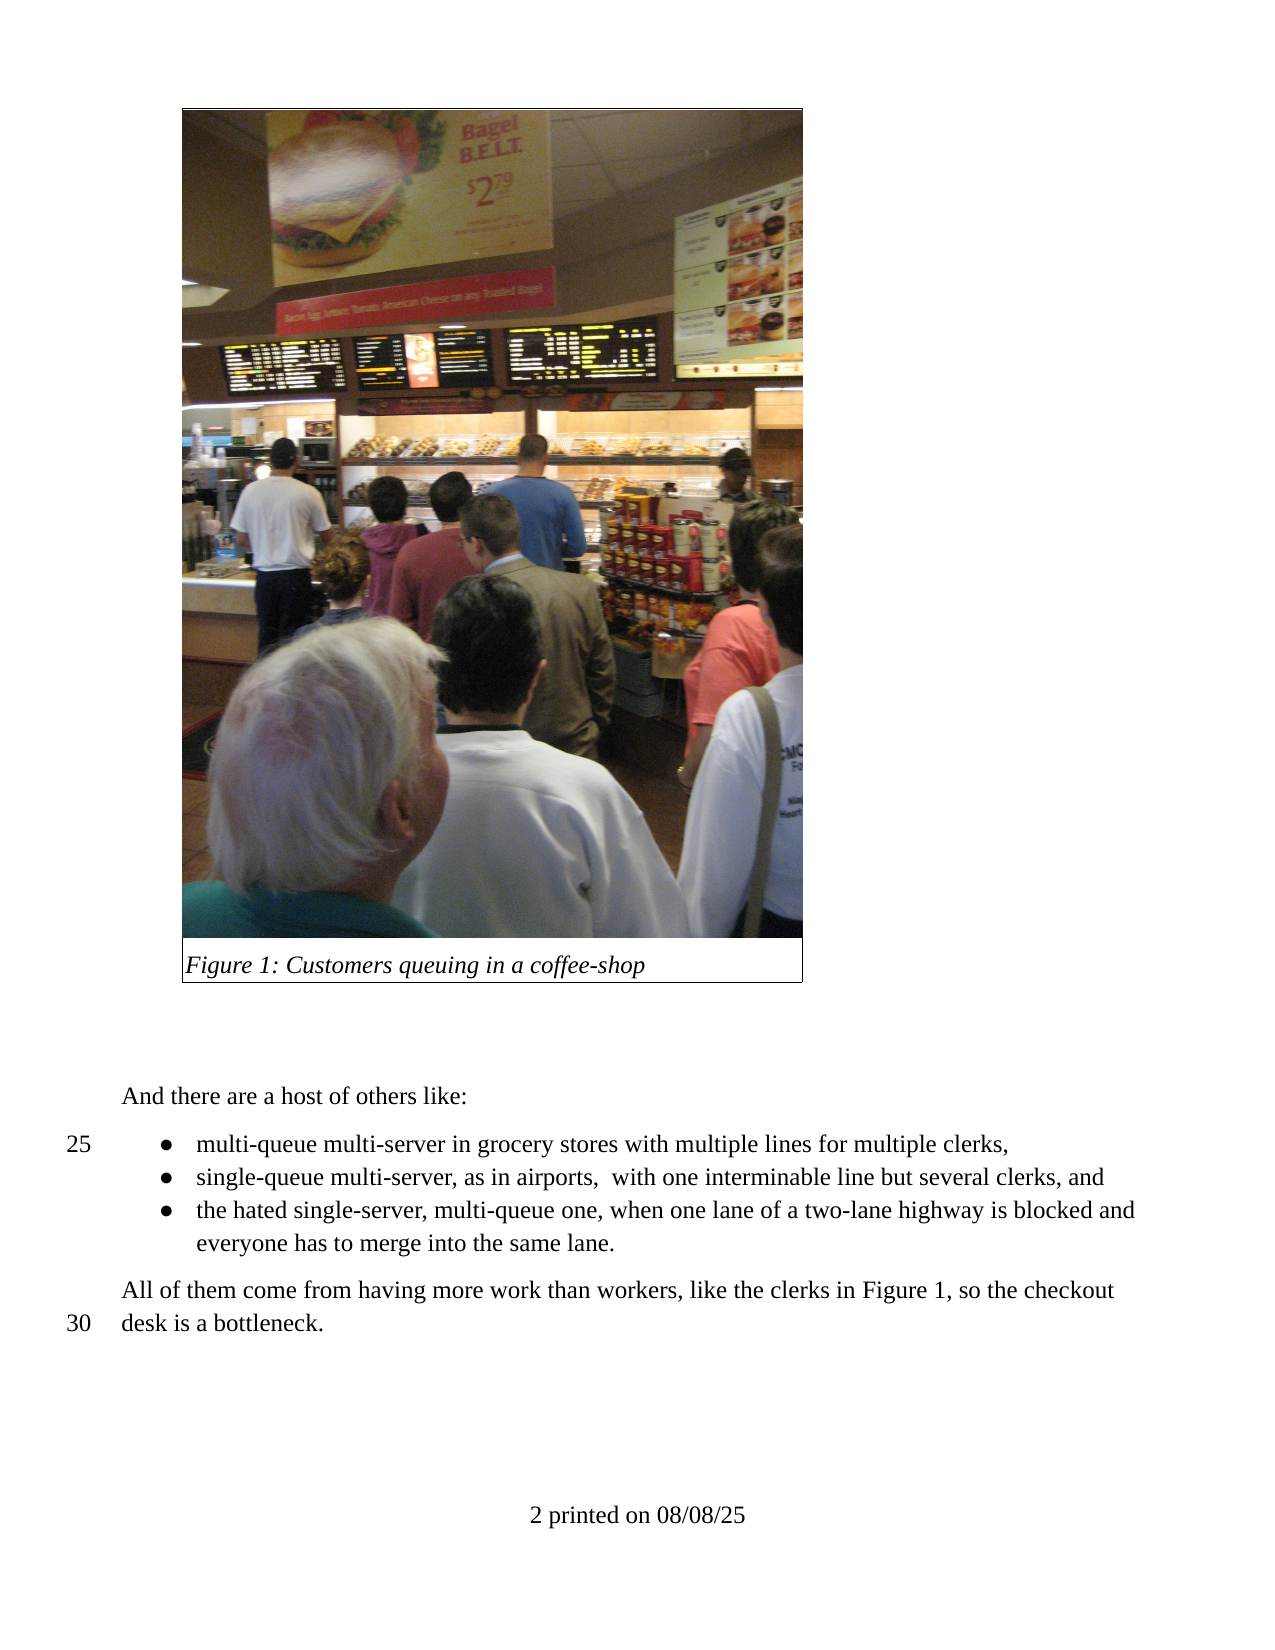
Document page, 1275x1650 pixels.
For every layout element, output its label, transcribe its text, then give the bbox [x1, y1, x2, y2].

text And there are a host of others like: [121, 1081, 1154, 1110]
list the hated single-server, multi-queue one, when one lane of a two-lane highway is blocked and everyone has to merge into the same lane. [159, 1195, 1154, 1257]
text All of them come from having more work than workers, like the clerks in Figure 1, so the checkout desk is a bottleneck. [121, 1276, 1154, 1337]
list single-queue multi-server, as in airports, with one interminable line but several clerks, and [159, 1162, 1154, 1191]
list multi-queue multi-server in grocery stores with multiple lines for multiple clerks, [159, 1129, 1154, 1158]
picture [182, 110, 803, 938]
text Figure 1: Customers queuing in a coffee-shop [185, 938, 799, 979]
